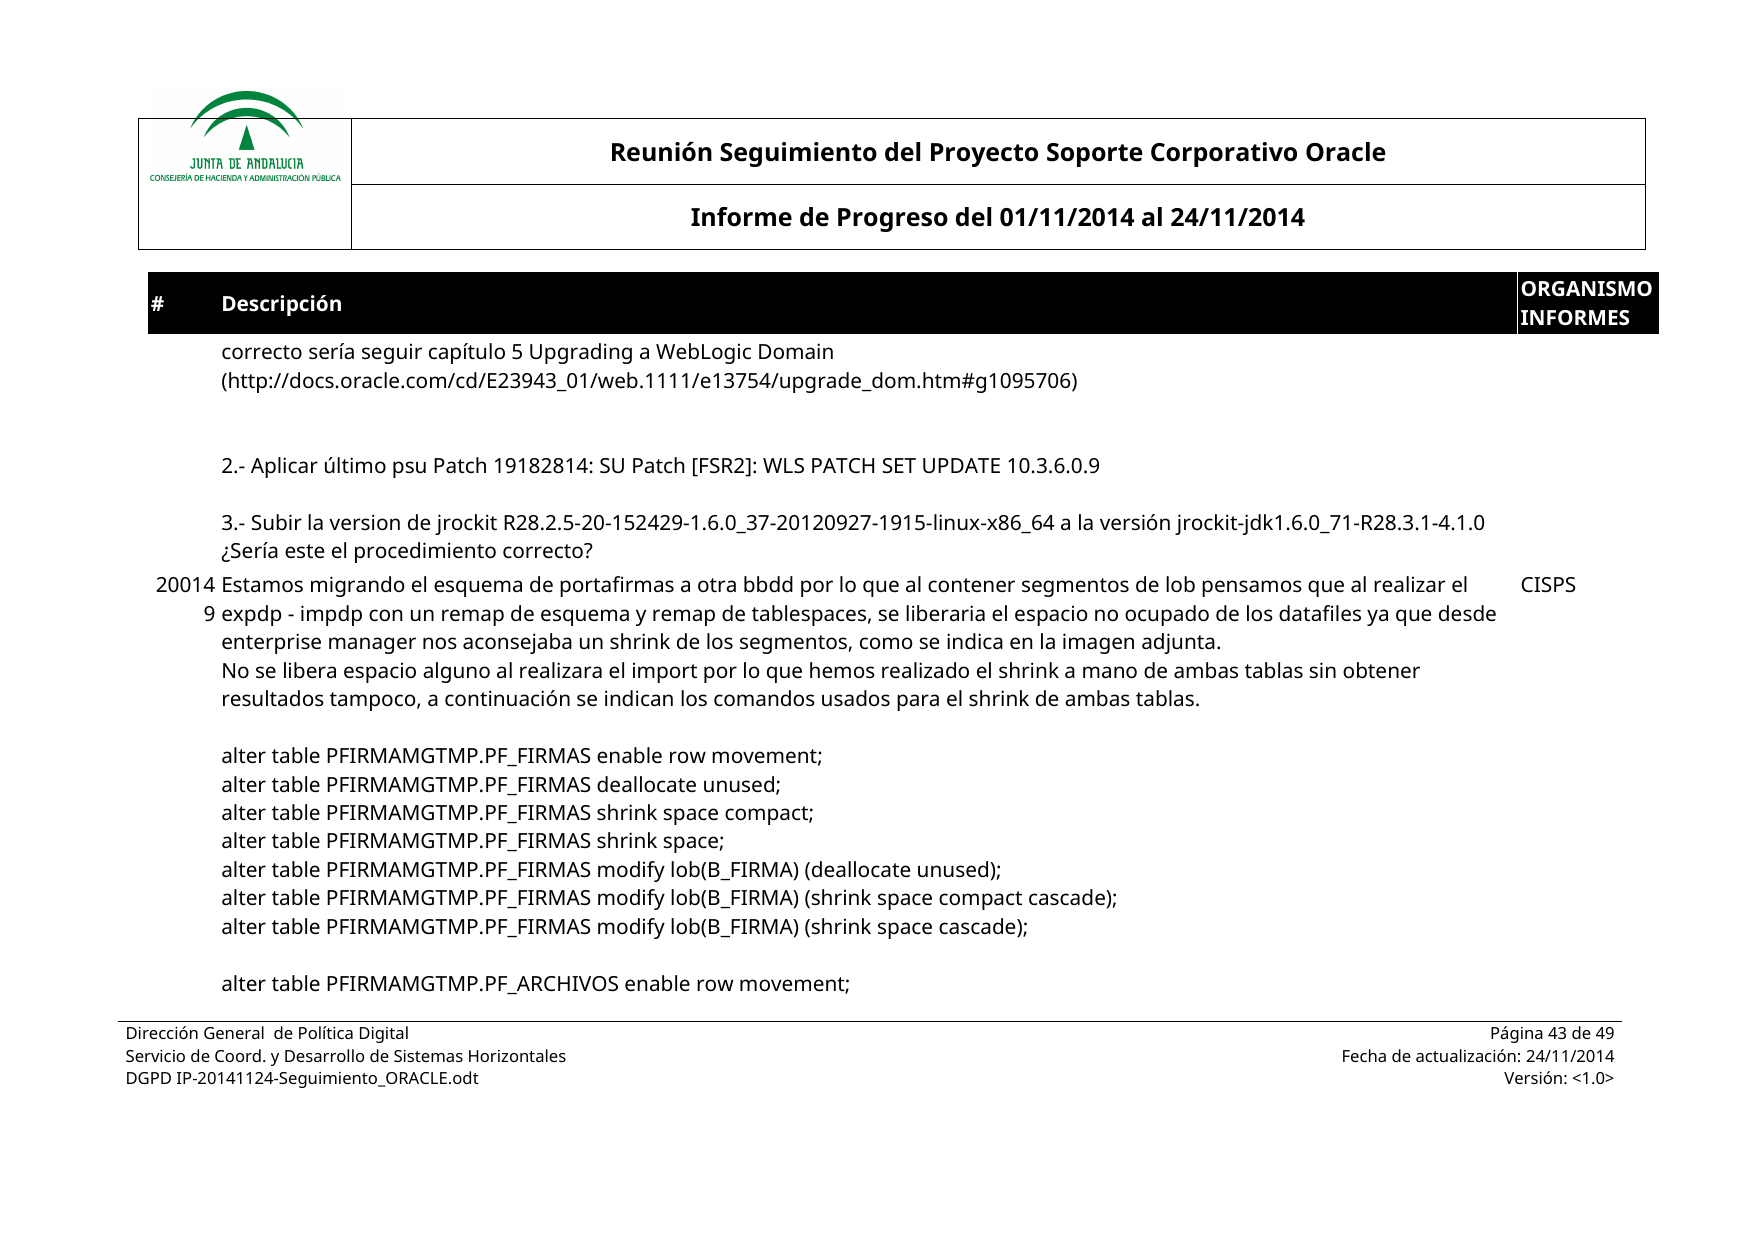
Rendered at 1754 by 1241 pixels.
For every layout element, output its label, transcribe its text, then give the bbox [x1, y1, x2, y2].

table_cell 200149 [148, 568, 218, 1000]
table_header # [148, 272, 218, 334]
table_header Descripción [218, 272, 1517, 334]
table_cell Estamos migrando el esquema de portafirmas a otra bbdd por lo que al contener segmentos de lob pensamos que al realizar el expdp - impdp con un remap de esquema y remap de tablespaces, se liberaria el espacio no ocupado de los datafiles ya que desde enterprise manager nos aconsejaba un shrink de los segmentos, como se indica en la imagen adjunta. No se libera espacio alguno al realizara el import por lo que hemos realizado el shrink a mano de ambas tablas sin obtener resultados tampoco, a continuación se indican los comandos usados para el shrink de ambas tablas. alter table PFIRMAMGTMP.PF_FIRMAS enable row movement; alter table PFIRMAMGTMP.PF_FIRMAS deallocate unused; alter table PFIRMAMGTMP.PF_FIRMAS shrink space compact; alter table PFIRMAMGTMP.PF_FIRMAS shrink space; alter table PFIRMAMGTMP.PF_FIRMAS modify lob(B_FIRMA) (deallocate unused); alter table PFIRMAMGTMP.PF_FIRMAS modify lob(B_FIRMA) (shrink space compact cascade); alter table PFIRMAMGTMP.PF_FIRMAS modify lob(B_FIRMA) (shrink space cascade); alter table PFIRMAMGTMP.PF_ARCHIVOS enable row movement; [218, 568, 1517, 1000]
table_cell CISPS [1518, 568, 1659, 1000]
picture [149, 119, 342, 182]
table_cell [148, 334, 218, 568]
table_cell [1518, 334, 1659, 568]
picture [149, 89, 342, 118]
table_cell correcto sería seguir capítulo 5 Upgrading a WebLogic Domain (http://docs.oracle.com/cd/E23943_01/web.1111/e13754/upgrade_dom.htm#g1095706) 2.- Aplicar último psu Patch 19182814: SU Patch [FSR2]: WLS PATCH SET UPDATE 10.3.6.0.9 3.- Subir la version de jrockit R28.2.5-20-152429-1.6.0_37-20120927-1915-linux-x86_64 a la versión jrockit-jdk1.6.0_71-R28.3.1-4.1.0 ¿Sería este el procedimiento correcto? [218, 334, 1517, 568]
table_header ORGANISMO INFORMES [1518, 272, 1659, 334]
